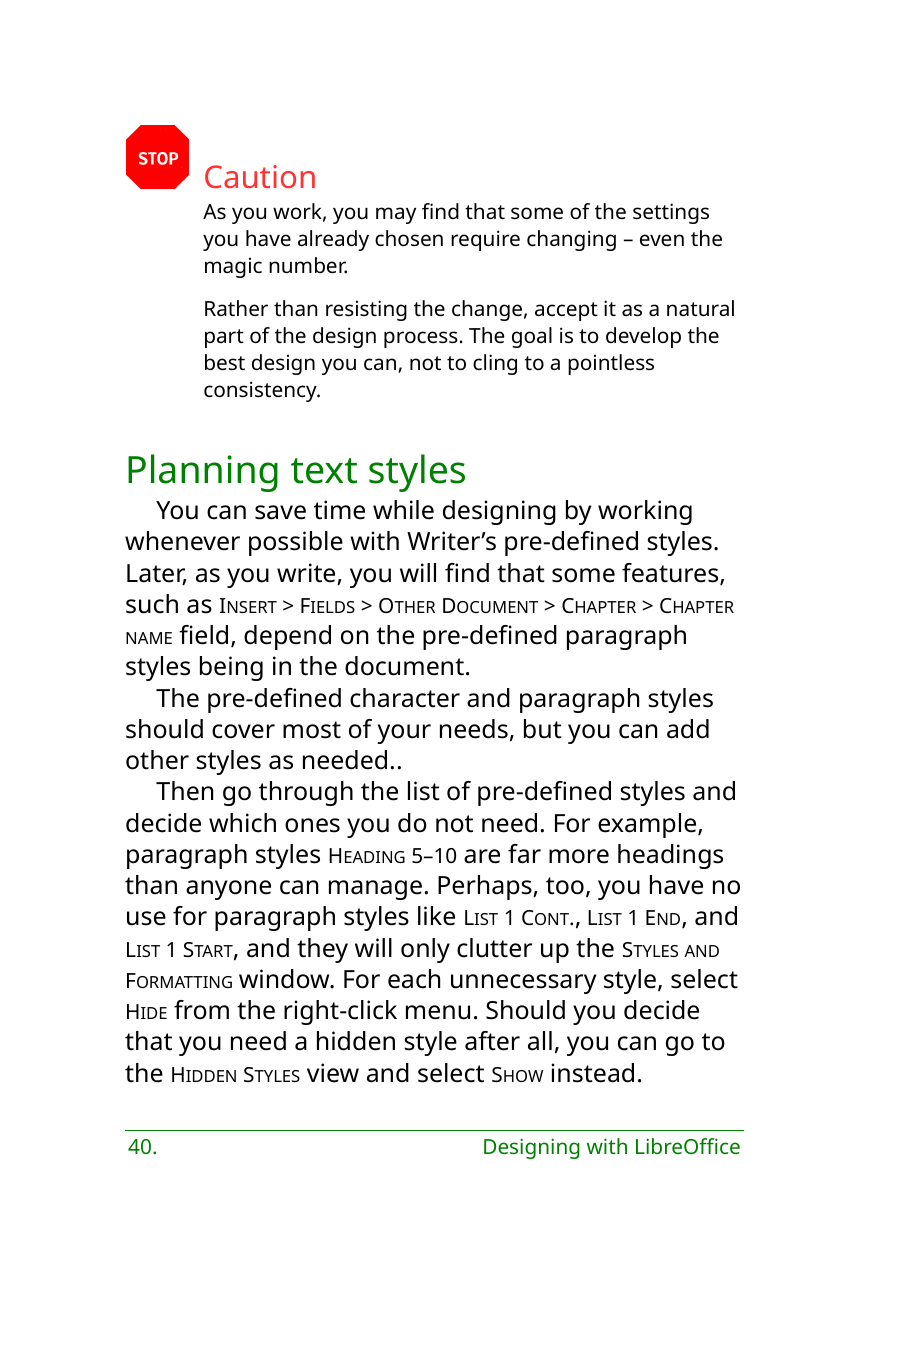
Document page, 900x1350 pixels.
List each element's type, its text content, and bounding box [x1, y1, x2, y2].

text As you work, you may find that some of the settings you have already chosen require changing – even the magic number. [203, 198, 744, 279]
subtitle Planning text styles [125, 443, 744, 494]
text Rather than resisting the change, accept it as a natural part of the design process. The goal is to develop the best design you can, not to cling to a pointless consistency. [203, 294, 744, 403]
list Caution [125, 125, 744, 198]
picture [126, 125, 189, 189]
text Then go through the list of pre-defined styles and decide which ones you do not need. For example, paragraph styles Heading 5–10 are far more headings than anyone can manage. Perhaps, too, you have no use for paragraph styles like List 1 Cont., List 1 End, and List 1 Start, and they will only clutter up the Styles and Formatting window. For each unnecessary style, select Hide from the right-click menu. Should you decide that you need a hidden style after all, you can go to the Hidden Styles view and select Show instead. [125, 776, 744, 1088]
text The pre-defined character and paragraph styles should cover most of your needs, but you can add other styles as needed.. [125, 682, 744, 776]
text You can save time while designing by working whenever possible with Writer’s pre-defined styles. Later, as you write, you will find that some features, such as Insert > Fields > Other Document > Chapter > Chapter name field, depend on the pre-defined paragraph styles being in the document. [125, 494, 744, 682]
